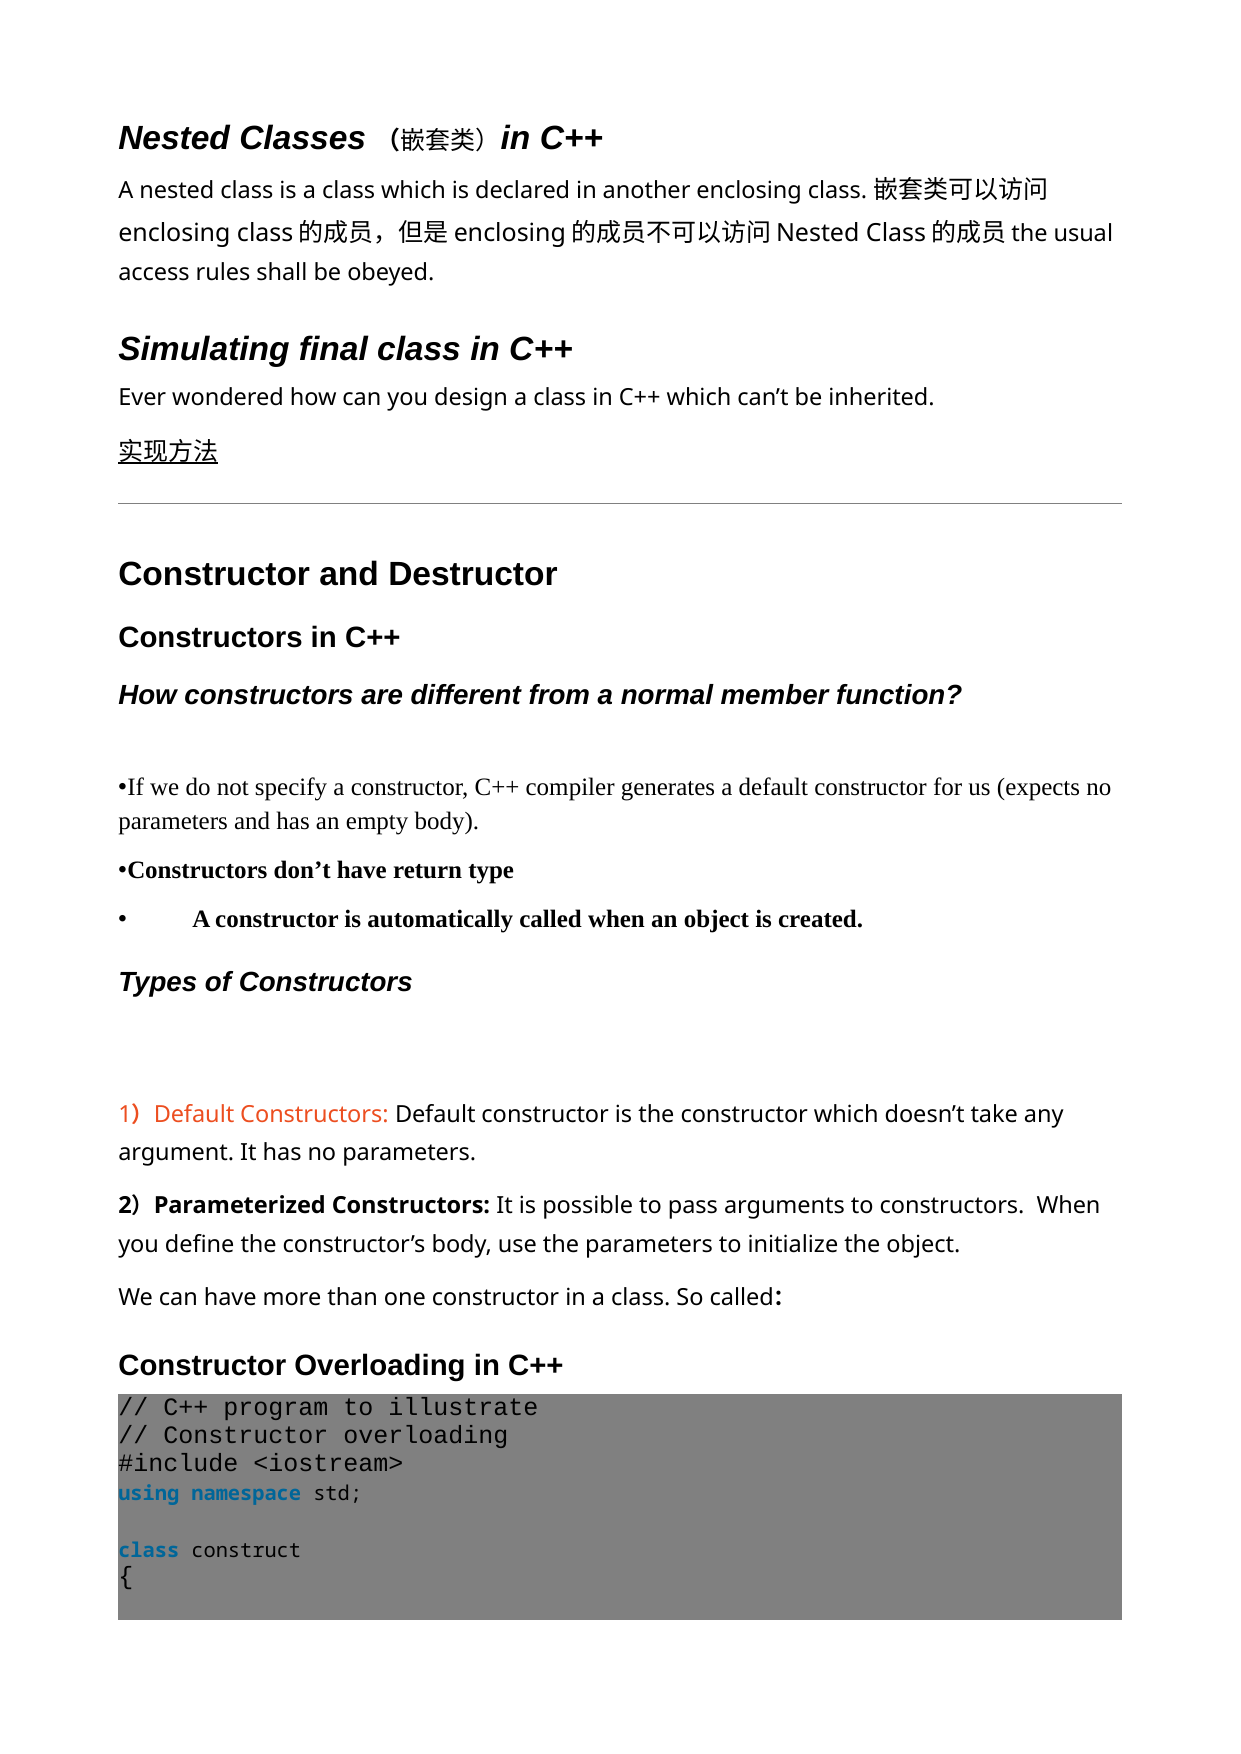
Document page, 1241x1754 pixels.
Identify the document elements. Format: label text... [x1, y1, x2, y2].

list If we do not specify a constructor, C++ compiler generates a default constructor for us (expects no parameters and has an empty body). [118, 772, 1122, 835]
list Constructors don’t have return type [118, 855, 1122, 884]
text 1）Default Constructors: Default constructor is the constructor which doesn’t take any argument. It has no parameters. [118, 1097, 1122, 1167]
subtitle How constructors are different from a normal member function? [118, 678, 1122, 710]
text class construct [118, 1536, 1122, 1563]
text Ever wondered how can you design a class in C++ which can’t be inherited. [118, 380, 1122, 412]
text // C++ program to illustrate [118, 1394, 1122, 1422]
text We can have more than one constructor in a class. So called： [118, 1280, 1122, 1312]
subtitle Nested Classes （嵌套类）in C++ [118, 118, 1122, 157]
text using namespace std; [118, 1479, 1122, 1507]
text 实现方法 [118, 433, 1122, 467]
text A nested class is a class which is declared in another enclosing class. 嵌套类可以访问enclosing class的成员，但是enclosing的成员不可以访问Nested Class的成员the usual access rules shall be obeyed. [118, 169, 1122, 287]
text #include <iostream> [118, 1451, 1122, 1479]
text 2）Parameterized Constructors: It is possible to pass arguments to constructors. When you define the constructor’s body, use the parameters to initialize the object. [118, 1188, 1122, 1259]
subtitle Constructor and Destructor [118, 554, 1122, 592]
subtitle Types of Constructors [118, 966, 1122, 998]
list A constructor is automatically called when an object is created. [118, 904, 1122, 933]
subtitle Constructor Overloading in C++ [118, 1348, 1122, 1382]
text { [118, 1563, 1122, 1592]
text // Constructor overloading [118, 1422, 1122, 1451]
subtitle Simulating final class in C++ [118, 329, 1122, 368]
subtitle Constructors in C++ [118, 619, 1122, 653]
